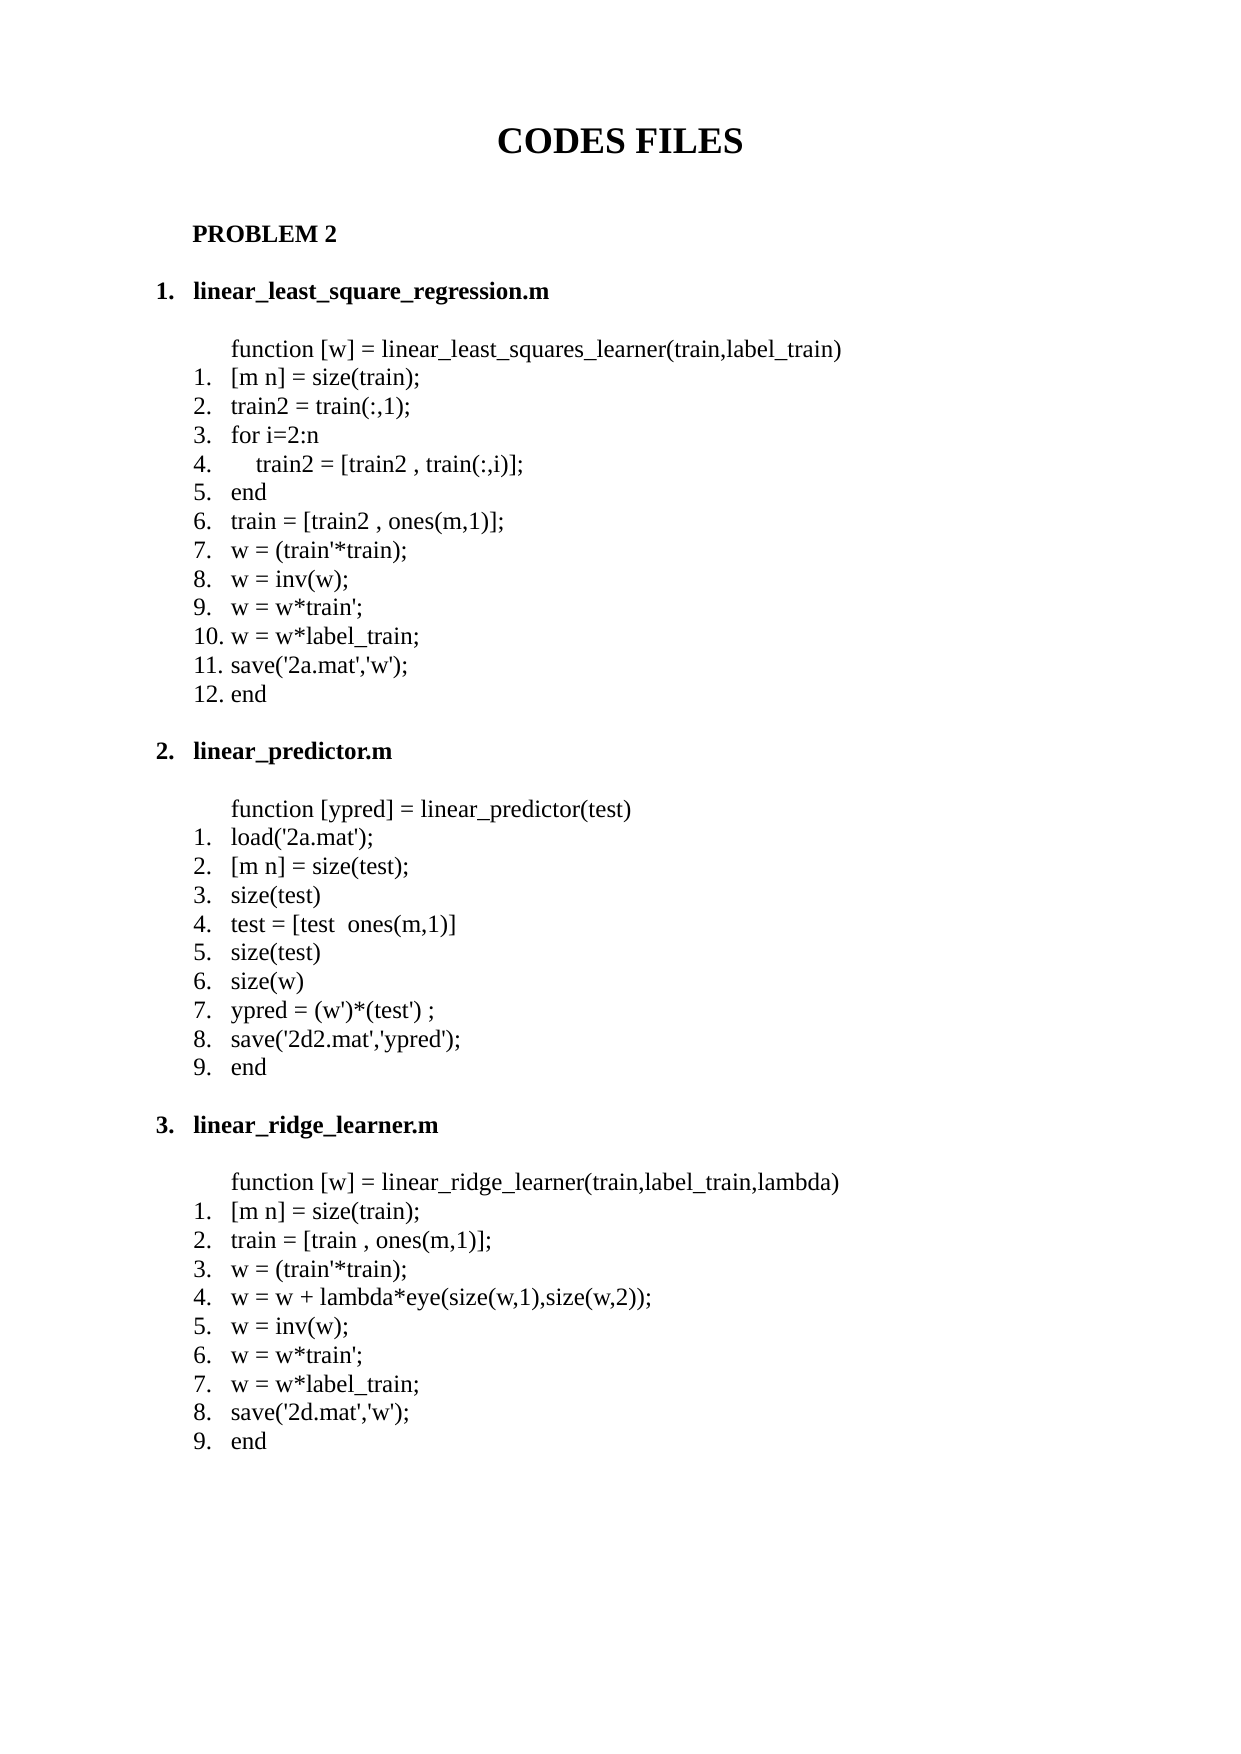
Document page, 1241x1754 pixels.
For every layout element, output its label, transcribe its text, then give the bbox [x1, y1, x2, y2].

list w = w*label_train; [193, 621, 1122, 650]
list size(test) [193, 880, 1122, 909]
list end [193, 679, 1122, 707]
list end [193, 1426, 1122, 1455]
text PROBLEM 2 [118, 219, 1122, 247]
list end [193, 1052, 1122, 1081]
list w = w*train'; [193, 1340, 1122, 1369]
text CODES FILES [118, 118, 1122, 161]
list size(w) [193, 966, 1122, 995]
list ypred = (w')*(test') ; [193, 995, 1122, 1024]
list linear_predictor.m [156, 736, 1122, 765]
list size(test) [193, 937, 1122, 966]
list linear_least_square_regression.m [156, 276, 1122, 305]
list [m n] = size(train); [193, 1196, 1122, 1225]
list test = [test ones(m,1)] [193, 909, 1122, 937]
list linear_ridge_learner.m [156, 1110, 1122, 1139]
list w = w*label_train; [193, 1369, 1122, 1397]
list save('2d2.mat','ypred'); [193, 1024, 1122, 1052]
list train2 = train(:,1); [193, 391, 1122, 420]
list function [w] = linear_least_squares_learner(train,label_train) [193, 334, 1122, 362]
list train2 = [train2 , train(:,i)]; [193, 449, 1122, 477]
list w = w*train'; [193, 592, 1122, 621]
list load('2a.mat'); [193, 822, 1122, 851]
list train = [train2 , ones(m,1)]; [193, 506, 1122, 535]
list w = w + lambda*eye(size(w,1),size(w,2)); [193, 1282, 1122, 1311]
list w = inv(w); [193, 1311, 1122, 1340]
list function [ypred] = linear_predictor(test) [193, 794, 1122, 822]
list [m n] = size(train); [193, 362, 1122, 391]
list save('2d.mat','w'); [193, 1397, 1122, 1426]
list w = (train'*train); [193, 535, 1122, 564]
list function [w] = linear_ridge_learner(train,label_train,lambda) [193, 1167, 1122, 1196]
list end [193, 477, 1122, 506]
list train = [train , ones(m,1)]; [193, 1225, 1122, 1254]
list w = (train'*train); [193, 1254, 1122, 1282]
list [m n] = size(test); [193, 851, 1122, 880]
list w = inv(w); [193, 564, 1122, 592]
list for i=2:n [193, 420, 1122, 449]
list save('2a.mat','w'); [193, 650, 1122, 679]
